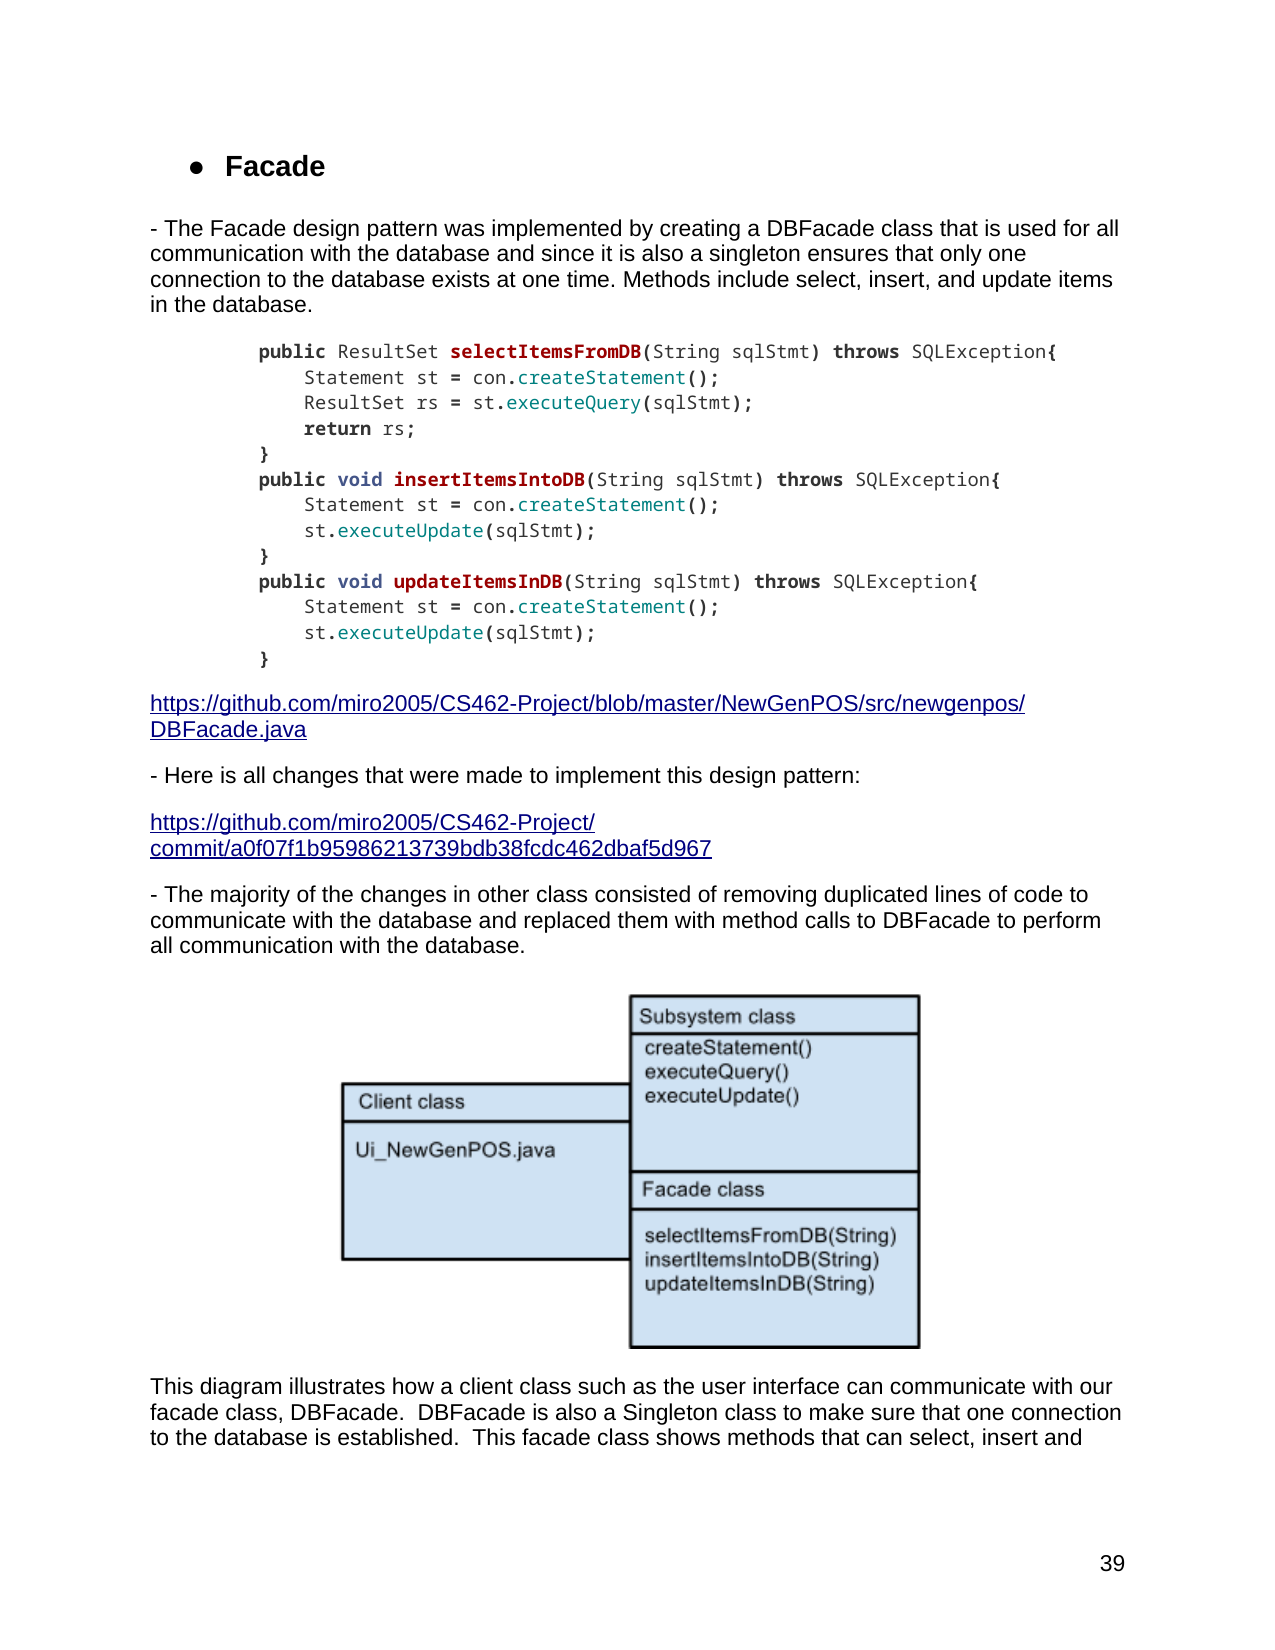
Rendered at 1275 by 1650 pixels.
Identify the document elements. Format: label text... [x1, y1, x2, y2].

picture [318, 979, 957, 1349]
text st.executeUpdate(sqlStmt); [225, 619, 1125, 645]
text https://github.com/miro2005/CS462-Project/blob/master/NewGenPOS/src/newgenpos/DBFacade.java [150, 691, 1125, 742]
text Statement st = con.createStatement(); [225, 492, 1125, 517]
text st.executeUpdate(sqlStmt); [225, 517, 1125, 543]
text } [225, 441, 1125, 466]
text public ResultSet selectItemsFromDB(String sqlStmt) throws SQLException{ [225, 338, 1125, 364]
text ResultSet rs = st.executeQuery(sqlStmt); [225, 389, 1125, 415]
text - Here is all changes that were made to implement this design pattern: [150, 763, 1125, 789]
text https://github.com/miro2005/CS462-Project/commit/a0f07f1b95986213739bdb38fcdc462dbaf5d967 [150, 810, 1125, 861]
text return rs; [225, 415, 1125, 441]
text } [225, 543, 1125, 568]
text } [225, 645, 1125, 670]
text Statement st = con.createStatement(); [225, 364, 1125, 389]
text This diagram illustrates how a client class such as the user interface can communicate with our facade class, DBFacade. DBFacade is also a Singleton class to make sure that one connection to the database is established. This facade class shows methods that can select, insert and [150, 1374, 1125, 1451]
text - The majority of the changes in other class consisted of removing duplicated lines of code to communicate with the database and replaced them with method calls to DBFacade to perform all communication with the database. [150, 882, 1125, 959]
text Statement st = con.createStatement(); [225, 594, 1125, 619]
text - The Facade design pattern was implemented by creating a DBFacade class that is used for all communication with the database and since it is also a singleton ensures that only one connection to the database exists at one time. Methods include select, insert, and update items in the database. [150, 215, 1125, 318]
text public void insertItemsIntoDB(String sqlStmt) throws SQLException{ [225, 466, 1125, 492]
text public void updateItemsInDB(String sqlStmt) throws SQLException{ [225, 568, 1125, 594]
subtitle Facade [187, 150, 1125, 183]
